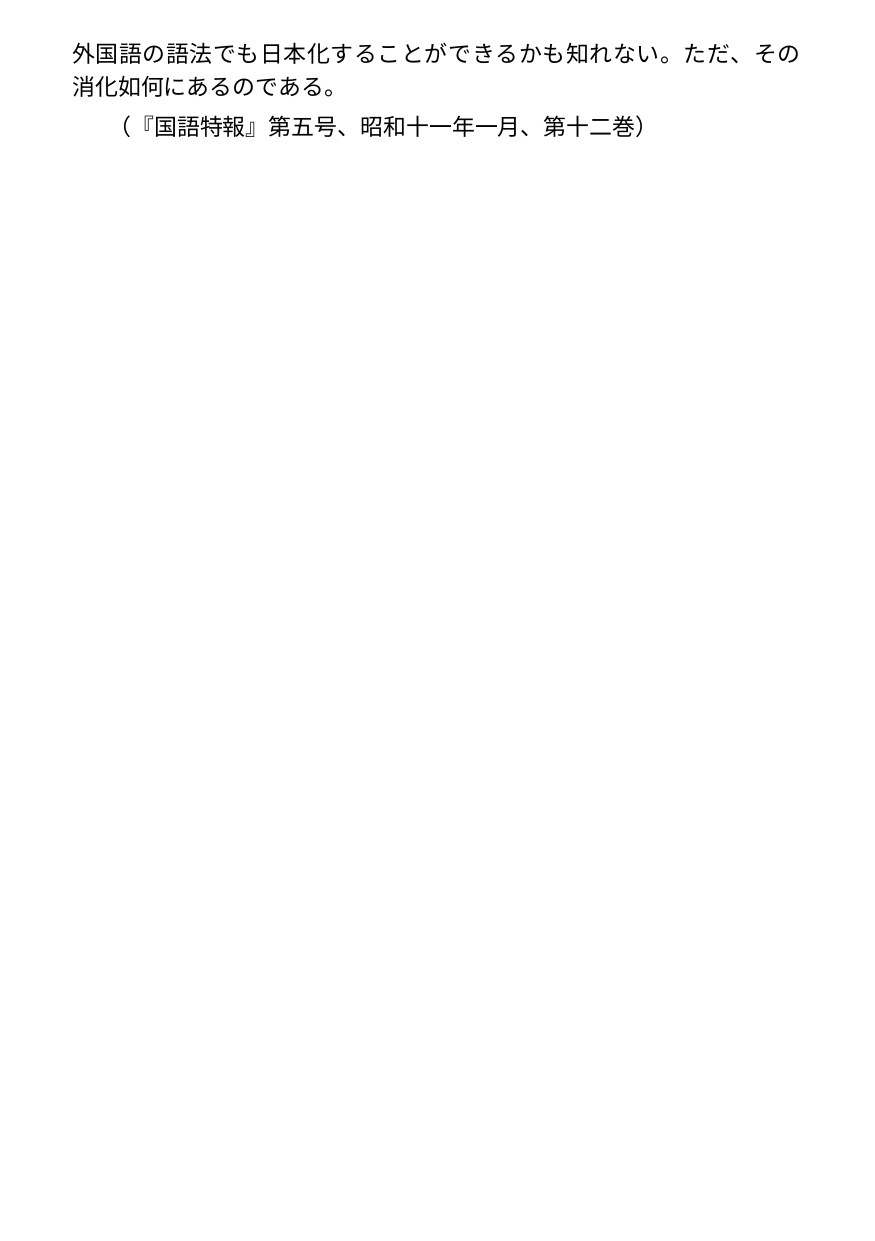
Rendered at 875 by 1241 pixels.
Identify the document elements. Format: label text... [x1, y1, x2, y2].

text 外国語の語法でも日本化することができるかも知れない。ただ、その消化如何にあるのである。 [72, 36, 802, 102]
text （『国語特報』第五号、昭和十一年一月、第十二巻） [72, 108, 802, 142]
